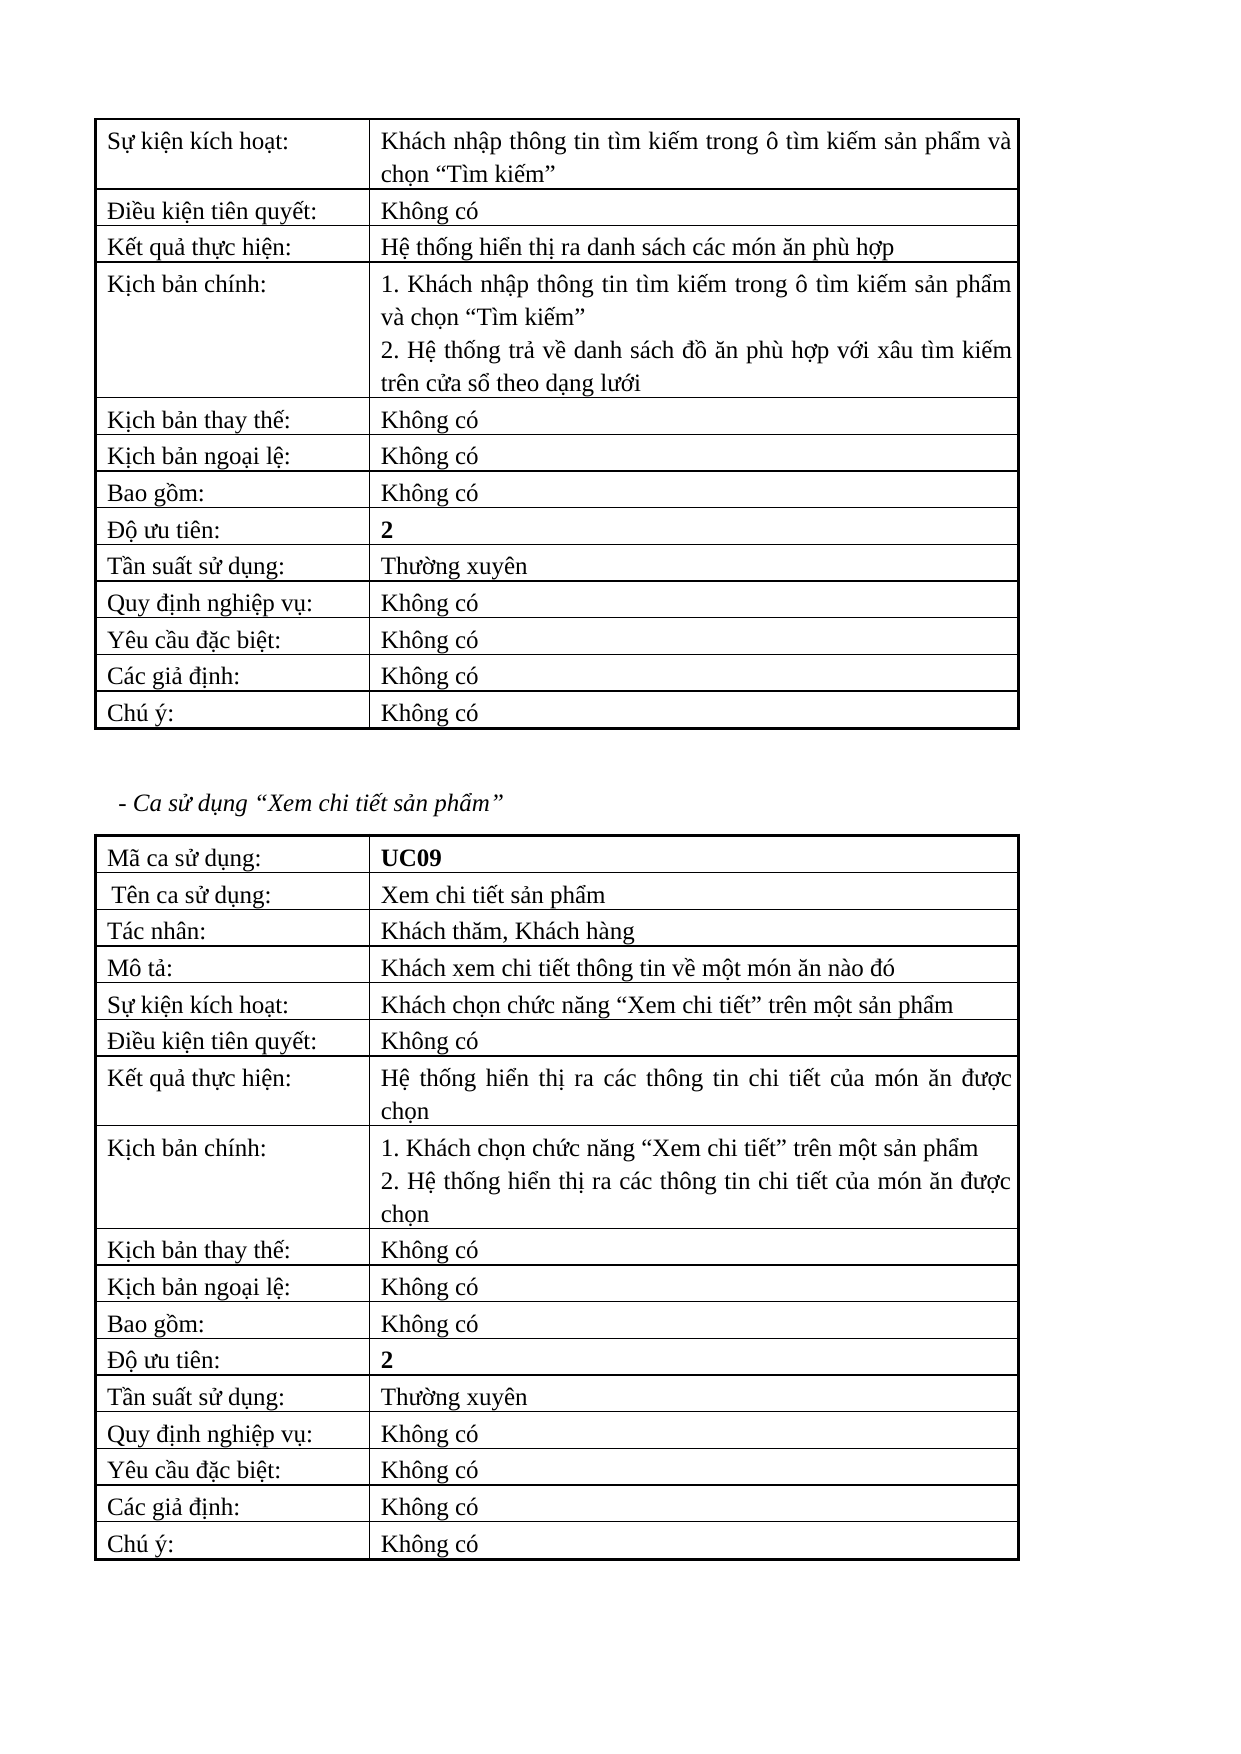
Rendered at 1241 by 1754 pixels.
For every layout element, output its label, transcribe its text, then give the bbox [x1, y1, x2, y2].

table_cell Thường xuyên [370, 545, 1017, 580]
table_cell Không có [370, 1266, 1017, 1301]
table_cell Không có [370, 1522, 1017, 1557]
table_cell 2 [370, 1339, 1017, 1374]
table_cell Kịch bản thay thế: [97, 398, 369, 433]
table_cell Bao gồm: [97, 1302, 369, 1337]
table_cell Không có [370, 618, 1017, 653]
table_cell Không có [370, 190, 1017, 224]
table_cell Không có [370, 1020, 1017, 1055]
table_header UC09 [370, 837, 1017, 872]
table_cell Không có [370, 692, 1017, 727]
table_cell Sự kiện kích hoạt: [97, 120, 369, 188]
table_cell 1. Khách nhập thông tin tìm kiếm trong ô tìm kiếm sản phẩm và chọn “Tìm kiếm” 2. Hệ thống trả về danh sách đồ ăn phù hợp với xâu tìm kiếm trên cửa sổ theo dạng lưới [370, 263, 1017, 397]
table_cell Điều kiện tiên quyết: [97, 190, 369, 224]
table_cell Kịch bản chính: [97, 1126, 369, 1227]
table_cell Tần suất sử dụng: [97, 545, 369, 580]
table_cell Tần suất sử dụng: [97, 1376, 369, 1411]
table_cell Hệ thống hiển thị ra danh sách các món ăn phù hợp [370, 226, 1017, 261]
table_cell Không có [370, 435, 1017, 470]
table_cell Kết quả thực hiện: [97, 226, 369, 261]
table_cell 1. Khách chọn chức năng “Xem chi tiết” trên một sản phẩm 2. Hệ thống hiển thị ra các thông tin chi tiết của món ăn được chọn [370, 1126, 1017, 1227]
table_cell Yêu cầu đặc biệt: [97, 618, 369, 653]
table_cell Kịch bản ngoại lệ: [97, 435, 369, 470]
table_cell Sự kiện kích hoạt: [97, 983, 369, 1018]
table_cell Điều kiện tiên quyết: [97, 1020, 369, 1055]
table_cell Không có [370, 1302, 1017, 1337]
table_cell Tác nhân: [97, 910, 369, 945]
table_cell Kịch bản thay thế: [97, 1229, 369, 1264]
table_cell Quy định nghiệp vụ: [97, 582, 369, 617]
table_cell Khách chọn chức năng “Xem chi tiết” trên một sản phẩm [370, 983, 1017, 1018]
table_cell Không có [370, 472, 1017, 507]
table_cell 2 [370, 508, 1017, 543]
table_cell Chú ý: [97, 1522, 369, 1557]
table_cell Quy định nghiệp vụ: [97, 1412, 369, 1447]
table_cell Không có [370, 655, 1017, 690]
table_cell Xem chi tiết sản phẩm [370, 873, 1017, 908]
subtitle - Ca sử dụng “Xem chi tiết sản phẩm” [118, 788, 1122, 817]
table_cell Độ ưu tiên: [97, 1339, 369, 1374]
table_cell Không có [370, 1229, 1017, 1264]
table_cell Kết quả thực hiện: [97, 1057, 369, 1125]
table_cell Không có [370, 1449, 1017, 1484]
table_cell Kịch bản ngoại lệ: [97, 1266, 369, 1301]
table_header Mã ca sử dụng: [97, 837, 369, 872]
table_cell Không có [370, 1486, 1017, 1521]
table_cell Khách xem chi tiết thông tin về một món ăn nào đó [370, 947, 1017, 982]
table_cell Thường xuyên [370, 1376, 1017, 1411]
table_cell Mô tả: [97, 947, 369, 982]
table_cell Không có [370, 1412, 1017, 1447]
table_cell Không có [370, 398, 1017, 433]
table_cell Các giả định: [97, 655, 369, 690]
table_cell Tên ca sử dụng: [97, 873, 369, 908]
table_cell Độ ưu tiên: [97, 508, 369, 543]
table_cell Bao gồm: [97, 472, 369, 507]
table_cell Khách nhập thông tin tìm kiếm trong ô tìm kiếm sản phẩm và chọn “Tìm kiếm” [370, 120, 1017, 188]
table_cell Chú ý: [97, 692, 369, 727]
table_cell Các giả định: [97, 1486, 369, 1521]
table_cell Kịch bản chính: [97, 263, 369, 397]
table_cell Yêu cầu đặc biệt: [97, 1449, 369, 1484]
table_cell Khách thăm, Khách hàng [370, 910, 1017, 945]
table_cell Hệ thống hiển thị ra các thông tin chi tiết của món ăn được chọn [370, 1057, 1017, 1125]
table_cell Không có [370, 582, 1017, 617]
